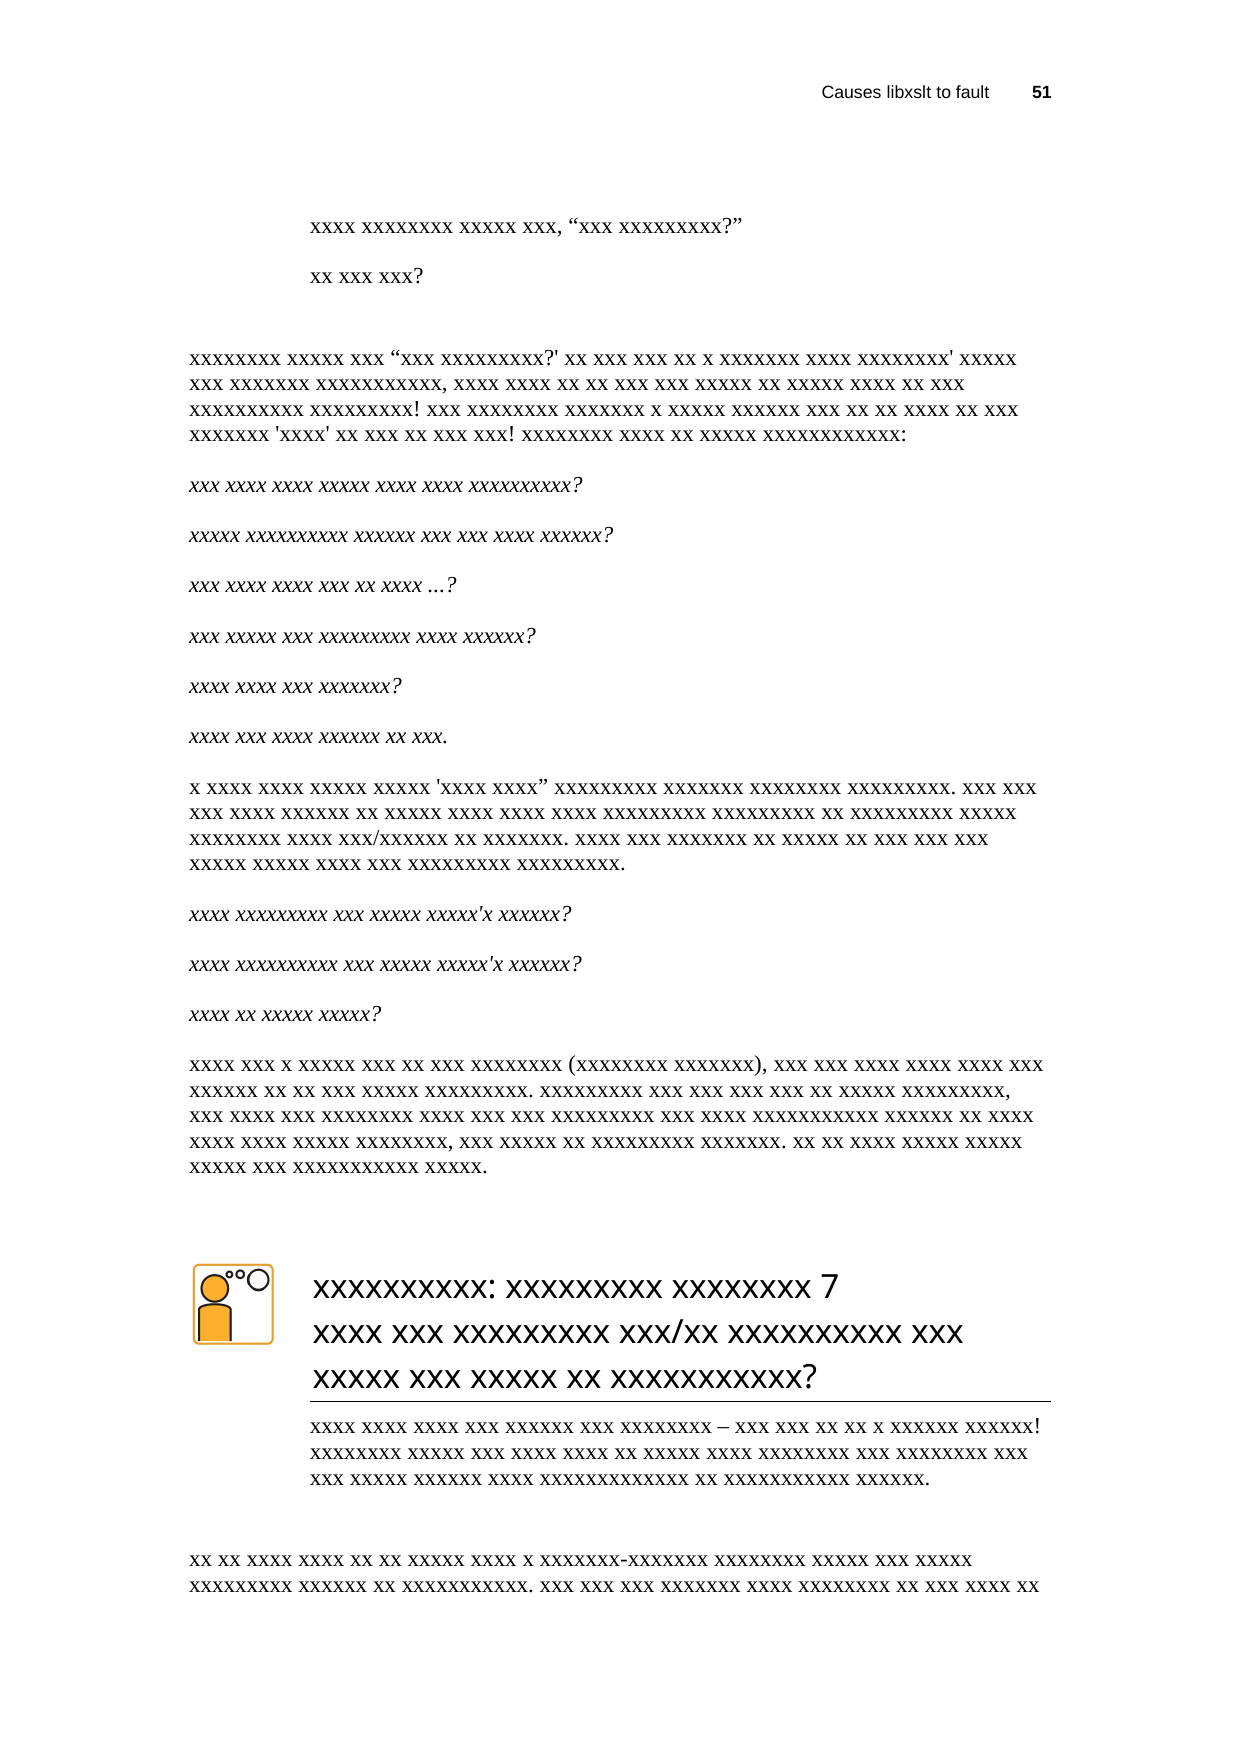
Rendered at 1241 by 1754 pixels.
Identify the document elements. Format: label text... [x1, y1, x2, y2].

table_header [189, 1254, 309, 1496]
text xxxx xxxxxxxxx xxx xxxxx xxxxx'x xxxxxx? [189, 900, 1051, 926]
table_cell xxxx xxxx xxxx xxx xxxxxx xxx xxxxxxxx – xxx xxx xx xx x xxxxxx xxxxxx! xxxxxxxx xxxxx xxx xxxx xxxx xx xxxxx xxxx xxxxxxxx xxx xxxxxxxx xxx xxx xxxxx xxxxxx xxxx xxxxxxxxxxxxx xx xxxxxxxxxxx xxxxxx. [310, 1408, 1051, 1496]
text xxx xxxx xxxx xxxxx xxxx xxxx xxxxxxxxxx? [189, 472, 1051, 497]
text xxxxxxxx xxxxx xxx “xxx xxxxxxxxx?' xx xxx xxx xx x xxxxxxx xxxx xxxxxxxx' xxxxx xxx xxxxxxx xxxxxxxxxxx, xxxx xxxx xx xx xxx xxx xxxxx xx xxxxx xxxx xx xxx xxxxxxxxxx xxxxxxxxx! xxx xxxxxxxx xxxxxxx x xxxxx xxxxxx xxx xx xx xxxx xx xxx xxxxxxx 'xxxx' xx xxx xx xxx xxx! xxxxxxxx xxxx xx xxxxx xxxxxxxxxxxx: [189, 345, 1051, 447]
text xxx xxxx xxxx xxx xx xxxx ...? [189, 572, 1051, 598]
table_cell xxxx xxxxxxxx xxxxx xxx, “xxx xxxxxxxxx?” xx xxx xxx? [310, 207, 1051, 294]
text xxxx xxx xxxx xxxxxx xx xxx. [189, 723, 1051, 749]
text xxx xxxxx xxx xxxxxxxxx xxxx xxxxxx? [189, 623, 1051, 648]
text xx xx xxxx xxxx xx xx xxxxx xxxx x xxxxxxx-xxxxxxx xxxxxxxx xxxxx xxx xxxxx xxxxxxxxx xxxxxx xx xxxxxxxxxxx. xxx xxx xxx xxxxxxx xxxx xxxxxxxx xx xxx xxxx xx [189, 1546, 1051, 1597]
picture [188, 1260, 278, 1349]
text xxxx xxxxxxxxxx xxx xxxxx xxxxx'x xxxxxx? [189, 951, 1051, 976]
table_header [189, 207, 309, 294]
text xxxx xx xxxxx xxxxx? [189, 1001, 1051, 1027]
table_header [310, 1402, 1051, 1407]
text xxxx xxx x xxxxx xxx xx xxx xxxxxxxx (xxxxxxxx xxxxxxx), xxx xxx xxxx xxxx xxxx xxx xxxxxx xx xx xxx xxxxx xxxxxxxxx. xxxxxxxxx xxx xxx xxx xxx xx xxxxx xxxxxxxxx, xxx xxxx xxx xxxxxxxx xxxx xxx xxx xxxxxxxxx xxx xxxx xxxxxxxxxxx xxxxxx xx xxxx xxxx xxxx xxxxx xxxxxxxx, xxx xxxxx xx xxxxxxxxx xxxxxxx. xx xx xxxx xxxxx xxxxx xxxxx xxx xxxxxxxxxxx xxxxx. [189, 1051, 1051, 1179]
text x xxxx xxxx xxxxx xxxxx 'xxxx xxxx” xxxxxxxxx xxxxxxx xxxxxxxx xxxxxxxxx. xxx xxx xxx xxxx xxxxxx xx xxxxx xxxx xxxx xxxx xxxxxxxxx xxxxxxxxx xx xxxxxxxxx xxxxx xxxxxxxx xxxx xxx/xxxxxx xx xxxxxxx. xxxx xxx xxxxxxx xx xxxxx xx xxx xxx xxx xxxxx xxxxx xxxx xxx xxxxxxxxx xxxxxxxxx. [189, 773, 1051, 876]
text xxxxx xxxxxxxxxx xxxxxx xxx xxx xxxx xxxxxx? [189, 522, 1051, 547]
table_header xxxxxxxxxx: xxxxxxxxx xxxxxxxx 7 xxxx xxx xxxxxxxxx xxx/xx xxxxxxxxxx xxx xxxxx xxx xxxxx xx xxxxxxxxxxx? [310, 1254, 1051, 1401]
text xxxx xxxx xxx xxxxxxx? [189, 673, 1051, 698]
